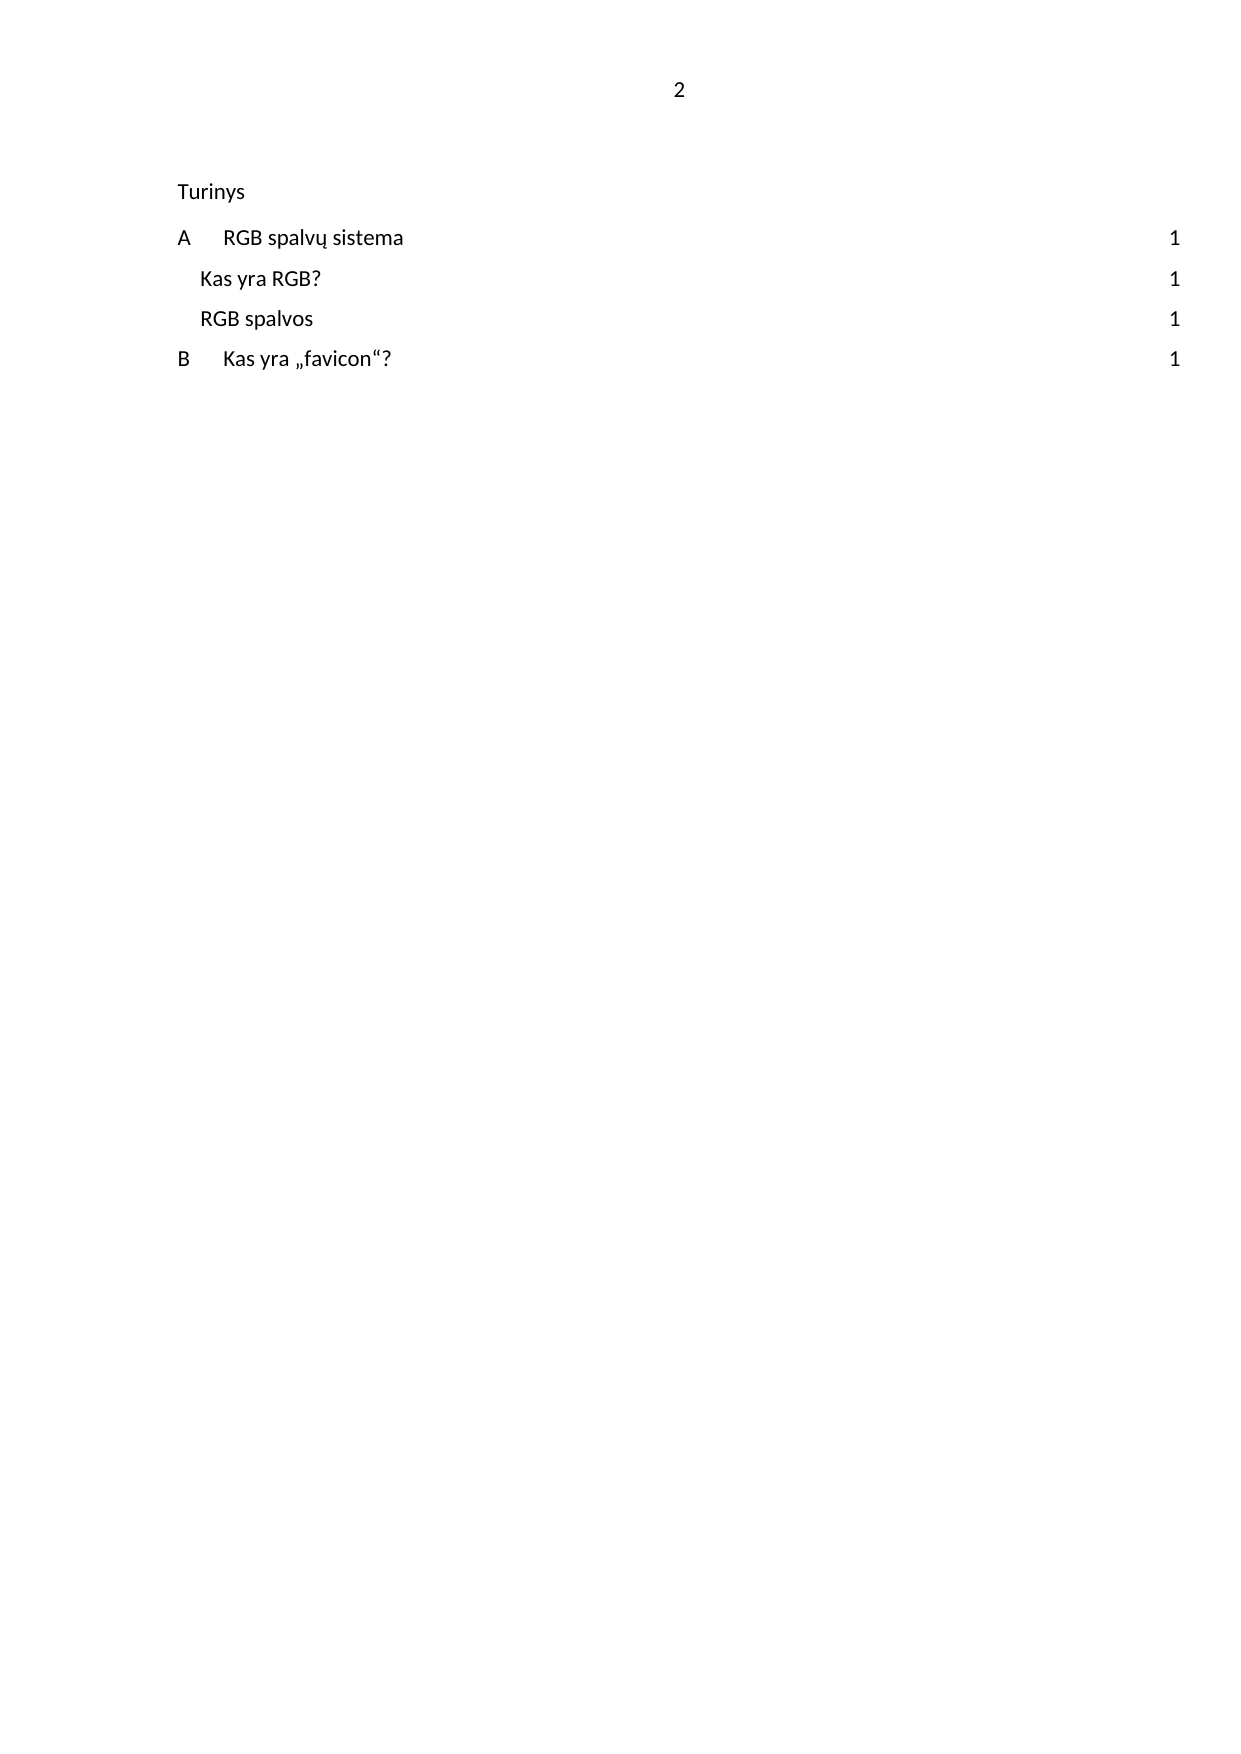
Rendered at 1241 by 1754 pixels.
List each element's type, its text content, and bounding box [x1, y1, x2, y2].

text RGB spalvos 1 [200, 304, 1181, 332]
text Turinys [177, 177, 1181, 205]
text B Kas yra „favicon“? 1 [177, 344, 1181, 372]
text Kas yra RGB? 1 [200, 264, 1181, 292]
text A RGB spalvų sistema 1 [177, 223, 1181, 252]
